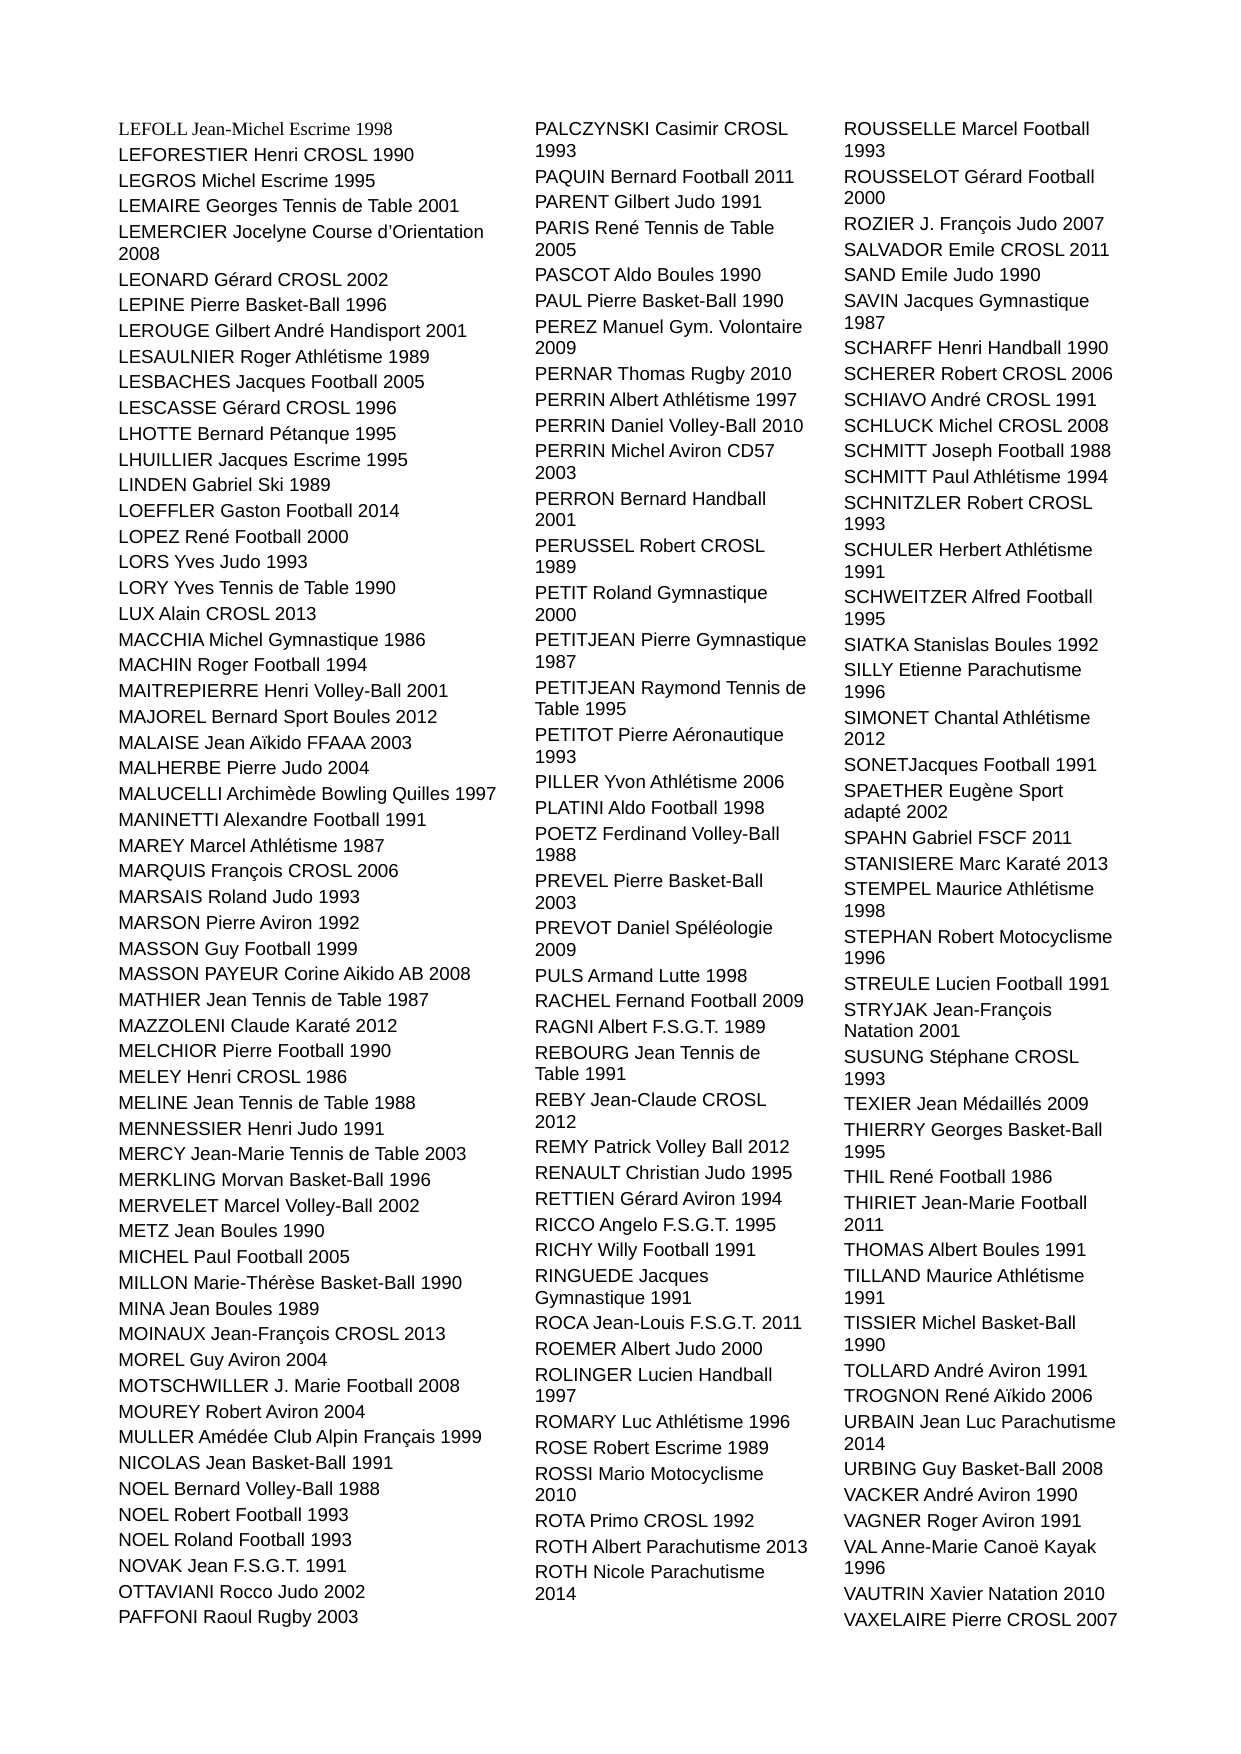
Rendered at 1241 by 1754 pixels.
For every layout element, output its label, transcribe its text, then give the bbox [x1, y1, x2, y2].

text LORY Yves Tennis de Table 1990 [118, 577, 500, 599]
text ROUSSELOT Gérard Football 2000 [844, 165, 1122, 208]
text PERRON Bernard Handball 2001 [534, 487, 809, 531]
text ROEMER Albert Judo 2000 [534, 1338, 809, 1359]
text VAL Anne-Marie Canoë Kayak 1996 [844, 1535, 1122, 1578]
text SCHERER Robert CROSL 2006 [844, 363, 1122, 384]
text MOUREY Robert Aviron 2004 [118, 1400, 500, 1422]
text MACCHIA Michel Gymnastique 1986 [118, 628, 500, 650]
text MACHIN Roger Football 1994 [118, 654, 500, 676]
text TOLLARD André Aviron 1991 [844, 1359, 1122, 1381]
text MERCY Jean-Marie Tennis de Table 2003 [118, 1143, 500, 1165]
text SCHMITT Paul Athlétisme 1994 [844, 466, 1122, 487]
text LEPINE Pierre Basket-Ball 1996 [118, 294, 500, 316]
text STANISIERE Marc Karaté 2013 [844, 852, 1122, 874]
text SCHWEITZER Alfred Football 1995 [844, 586, 1122, 629]
text STEMPEL Maurice Athlétisme 1998 [844, 878, 1122, 921]
text STREULE Lucien Football 1991 [844, 973, 1122, 994]
text PERNAR Thomas Rugby 2010 [534, 363, 809, 384]
text REBY Jean-Claude CROSL 2012 [534, 1089, 809, 1132]
text PERUSSEL Robert CROSL 1989 [534, 535, 809, 578]
text ROSE Robert Escrime 1989 [534, 1437, 809, 1458]
text ROMARY Luc Athlétisme 1996 [534, 1411, 809, 1432]
text MINA Jean Boules 1989 [118, 1297, 500, 1319]
text RICCO Angelo F.S.G.T. 1995 [534, 1213, 809, 1235]
text PREVEL Pierre Basket-Ball 2003 [534, 870, 809, 913]
text POETZ Ferdinand Volley-Ball 1988 [534, 823, 809, 866]
text MILLON Marie-Thérèse Basket-Ball 1990 [118, 1272, 500, 1293]
text MICHEL Paul Football 2005 [118, 1246, 500, 1268]
text SPAETHER Eugène Sport adapté 2002 [844, 779, 1122, 823]
text LESAULNIER Roger Athlétisme 1989 [118, 346, 500, 367]
text THOMAS Albert Boules 1991 [844, 1239, 1122, 1261]
text MAITREPIERRE Henri Volley-Ball 2001 [118, 680, 500, 702]
text ROLINGER Lucien Handball 1997 [534, 1364, 809, 1407]
text SONETJacques Football 1991 [844, 754, 1122, 775]
text PLATINI Aldo Football 1998 [534, 797, 809, 818]
text TISSIER Michel Basket-Ball 1990 [844, 1312, 1122, 1355]
text THIRIET Jean-Marie Football 2011 [844, 1192, 1122, 1235]
text SAVIN Jacques Gymnastique 1987 [844, 290, 1122, 333]
text SALVADOR Emile CROSL 2011 [844, 238, 1122, 260]
text PETITJEAN Pierre Gymnastique 1987 [534, 629, 809, 672]
text LEFOLL Jean-Michel Escrime 1998 [118, 118, 500, 140]
text PULS Armand Lutte 1998 [534, 964, 809, 986]
text MELEY Henri CROSL 1986 [118, 1066, 500, 1087]
text ROTH Nicole Parachutisme 2014 [534, 1561, 809, 1604]
text TILLAND Maurice Athlétisme 1991 [844, 1265, 1122, 1308]
text PERRIN Daniel Volley-Ball 2010 [534, 414, 809, 436]
text URBING Guy Basket-Ball 2008 [844, 1458, 1122, 1480]
text PALCZYNSKI Casimir CROSL 1993 [534, 118, 809, 161]
text PETITJEAN Raymond Tennis de Table 1995 [534, 677, 809, 720]
text SIMONET Chantal Athlétisme 2012 [844, 706, 1122, 749]
text VAXELAIRE Pierre CROSL 2007 [844, 1608, 1122, 1630]
text LORS Yves Judo 1993 [118, 551, 500, 573]
text PASCOT Aldo Boules 1990 [534, 264, 809, 286]
text SPAHN Gabriel FSCF 2011 [844, 827, 1122, 848]
text NOEL Robert Football 1993 [118, 1503, 500, 1525]
text ROZIER J. François Judo 2007 [844, 213, 1122, 234]
text MERKLING Morvan Basket-Ball 1996 [118, 1169, 500, 1190]
text MANINETTI Alexandre Football 1991 [118, 809, 500, 830]
text MARSON Pierre Aviron 1992 [118, 912, 500, 933]
text PARENT Gilbert Judo 1991 [534, 191, 809, 213]
text MOINAUX Jean-François CROSL 2013 [118, 1323, 500, 1345]
text LESCASSE Gérard CROSL 1996 [118, 397, 500, 418]
text MELCHIOR Pierre Football 1990 [118, 1040, 500, 1062]
text THIL René Football 1986 [844, 1166, 1122, 1188]
text ROTH Albert Parachutisme 2013 [534, 1535, 809, 1557]
text SCHIAVO André CROSL 1991 [844, 389, 1122, 410]
text PREVOT Daniel Spéléologie 2009 [534, 917, 809, 960]
text MENNESSIER Henri Judo 1991 [118, 1117, 500, 1139]
text MARSAIS Roland Judo 1993 [118, 886, 500, 907]
text SILLY Etienne Parachutisme 1996 [844, 659, 1122, 702]
text PAQUIN Bernard Football 2011 [534, 165, 809, 187]
text TROGNON René Aïkido 2006 [844, 1385, 1122, 1407]
text SUSUNG Stéphane CROSL 1993 [844, 1046, 1122, 1089]
text LINDEN Gabriel Ski 1989 [118, 474, 500, 496]
text MELINE Jean Tennis de Table 1988 [118, 1092, 500, 1113]
text VAGNER Roger Aviron 1991 [844, 1510, 1122, 1531]
text RACHEL Fernand Football 2009 [534, 990, 809, 1012]
text ROUSSELLE Marcel Football 1993 [844, 118, 1122, 161]
text SIATKA Stanislas Boules 1992 [844, 633, 1122, 655]
text LOEFFLER Gaston Football 2014 [118, 500, 500, 521]
text ROTA Primo CROSL 1992 [534, 1510, 809, 1531]
text LEONARD Gérard CROSL 2002 [118, 268, 500, 290]
text METZ Jean Boules 1990 [118, 1220, 500, 1242]
text MOREL Guy Aviron 2004 [118, 1349, 500, 1371]
text SCHLUCK Michel CROSL 2008 [844, 414, 1122, 436]
text LEFORESTIER Henri CROSL 1990 [118, 144, 500, 165]
text PETITOT Pierre Aéronautique 1993 [534, 724, 809, 767]
text RICHY Willy Football 1991 [534, 1239, 809, 1261]
text MAJOREL Bernard Sport Boules 2012 [118, 706, 500, 727]
text LESBACHES Jacques Football 2005 [118, 371, 500, 393]
text MAZZOLENI Claude Karaté 2012 [118, 1014, 500, 1036]
text NOEL Bernard Volley-Ball 1988 [118, 1478, 500, 1499]
text OTTAVIANI Rocco Judo 2002 [118, 1581, 500, 1602]
text SCHNITZLER Robert CROSL 1993 [844, 492, 1122, 535]
text MATHIER Jean Tennis de Table 1987 [118, 989, 500, 1010]
text LHUILLIER Jacques Escrime 1995 [118, 448, 500, 470]
text SAND Emile Judo 1990 [844, 264, 1122, 286]
text THIERRY Georges Basket-Ball 1995 [844, 1119, 1122, 1162]
text RENAULT Christian Judo 1995 [534, 1162, 809, 1183]
text PERRIN Albert Athlétisme 1997 [534, 389, 809, 410]
text PILLER Yvon Athlétisme 2006 [534, 771, 809, 793]
text VACKER André Aviron 1990 [844, 1484, 1122, 1506]
text LEMAIRE Georges Tennis de Table 2001 [118, 195, 500, 217]
text TEXIER Jean Médaillés 2009 [844, 1093, 1122, 1115]
text URBAIN Jean Luc Parachutisme 2014 [844, 1411, 1122, 1454]
text LEMERCIER Jocelyne Course d’Orientation 2008 [118, 221, 500, 264]
text SCHMITT Joseph Football 1988 [844, 440, 1122, 462]
text STRYJAK Jean-François Natation 2001 [844, 998, 1122, 1042]
text REMY Patrick Volley Ball 2012 [534, 1136, 809, 1158]
text PAUL Pierre Basket-Ball 1990 [534, 290, 809, 311]
text STEPHAN Robert Motocyclisme 1996 [844, 926, 1122, 969]
text MARQUIS François CROSL 2006 [118, 860, 500, 882]
text MASSON Guy Football 1999 [118, 937, 500, 959]
text SCHARFF Henri Handball 1990 [844, 337, 1122, 359]
text PERRIN Michel Aviron CD57 2003 [534, 440, 809, 483]
text LUX Alain CROSL 2013 [118, 603, 500, 624]
text RETTIEN Gérard Aviron 1994 [534, 1188, 809, 1209]
text REBOURG Jean Tennis de Table 1991 [534, 1042, 809, 1085]
text ROCA Jean-Louis F.S.G.T. 2011 [534, 1312, 809, 1334]
text SCHULER Herbert Athlétisme 1991 [844, 539, 1122, 582]
text MERVELET Marcel Volley-Ball 2002 [118, 1194, 500, 1216]
text PAFFONI Raoul Rugby 2003 [118, 1606, 500, 1628]
text MOTSCHWILLER J. Marie Football 2008 [118, 1375, 500, 1396]
text LEGROS Michel Escrime 1995 [118, 169, 500, 191]
text NOEL Roland Football 1993 [118, 1529, 500, 1551]
text PEREZ Manuel Gym. Volontaire 2009 [534, 316, 809, 359]
text RINGUEDE Jacques Gymnastique 1991 [534, 1265, 809, 1308]
text MALHERBE Pierre Judo 2004 [118, 757, 500, 779]
text LOPEZ René Football 2000 [118, 526, 500, 547]
text NOVAK Jean F.S.G.T. 1991 [118, 1555, 500, 1576]
text MAREY Marcel Athlétisme 1987 [118, 834, 500, 856]
text MALUCELLI Archimède Bowling Quilles 1997 [118, 783, 500, 804]
text LEROUGE Gilbert André Handisport 2001 [118, 320, 500, 341]
text PARIS René Tennis de Table 2005 [534, 217, 809, 260]
text PETIT Roland Gymnastique 2000 [534, 582, 809, 625]
text RAGNI Albert F.S.G.T. 1989 [534, 1016, 809, 1037]
text ROSSI Mario Motocyclisme 2010 [534, 1462, 809, 1506]
text MULLER Amédée Club Alpin Français 1999 [118, 1426, 500, 1448]
text MASSON PAYEUR Corine Aikido AB 2008 [118, 963, 500, 984]
text NICOLAS Jean Basket-Ball 1991 [118, 1452, 500, 1473]
text VAUTRIN Xavier Natation 2010 [844, 1583, 1122, 1604]
text LHOTTE Bernard Pétanque 1995 [118, 423, 500, 444]
text MALAISE Jean Aïkido FFAAA 2003 [118, 731, 500, 753]
